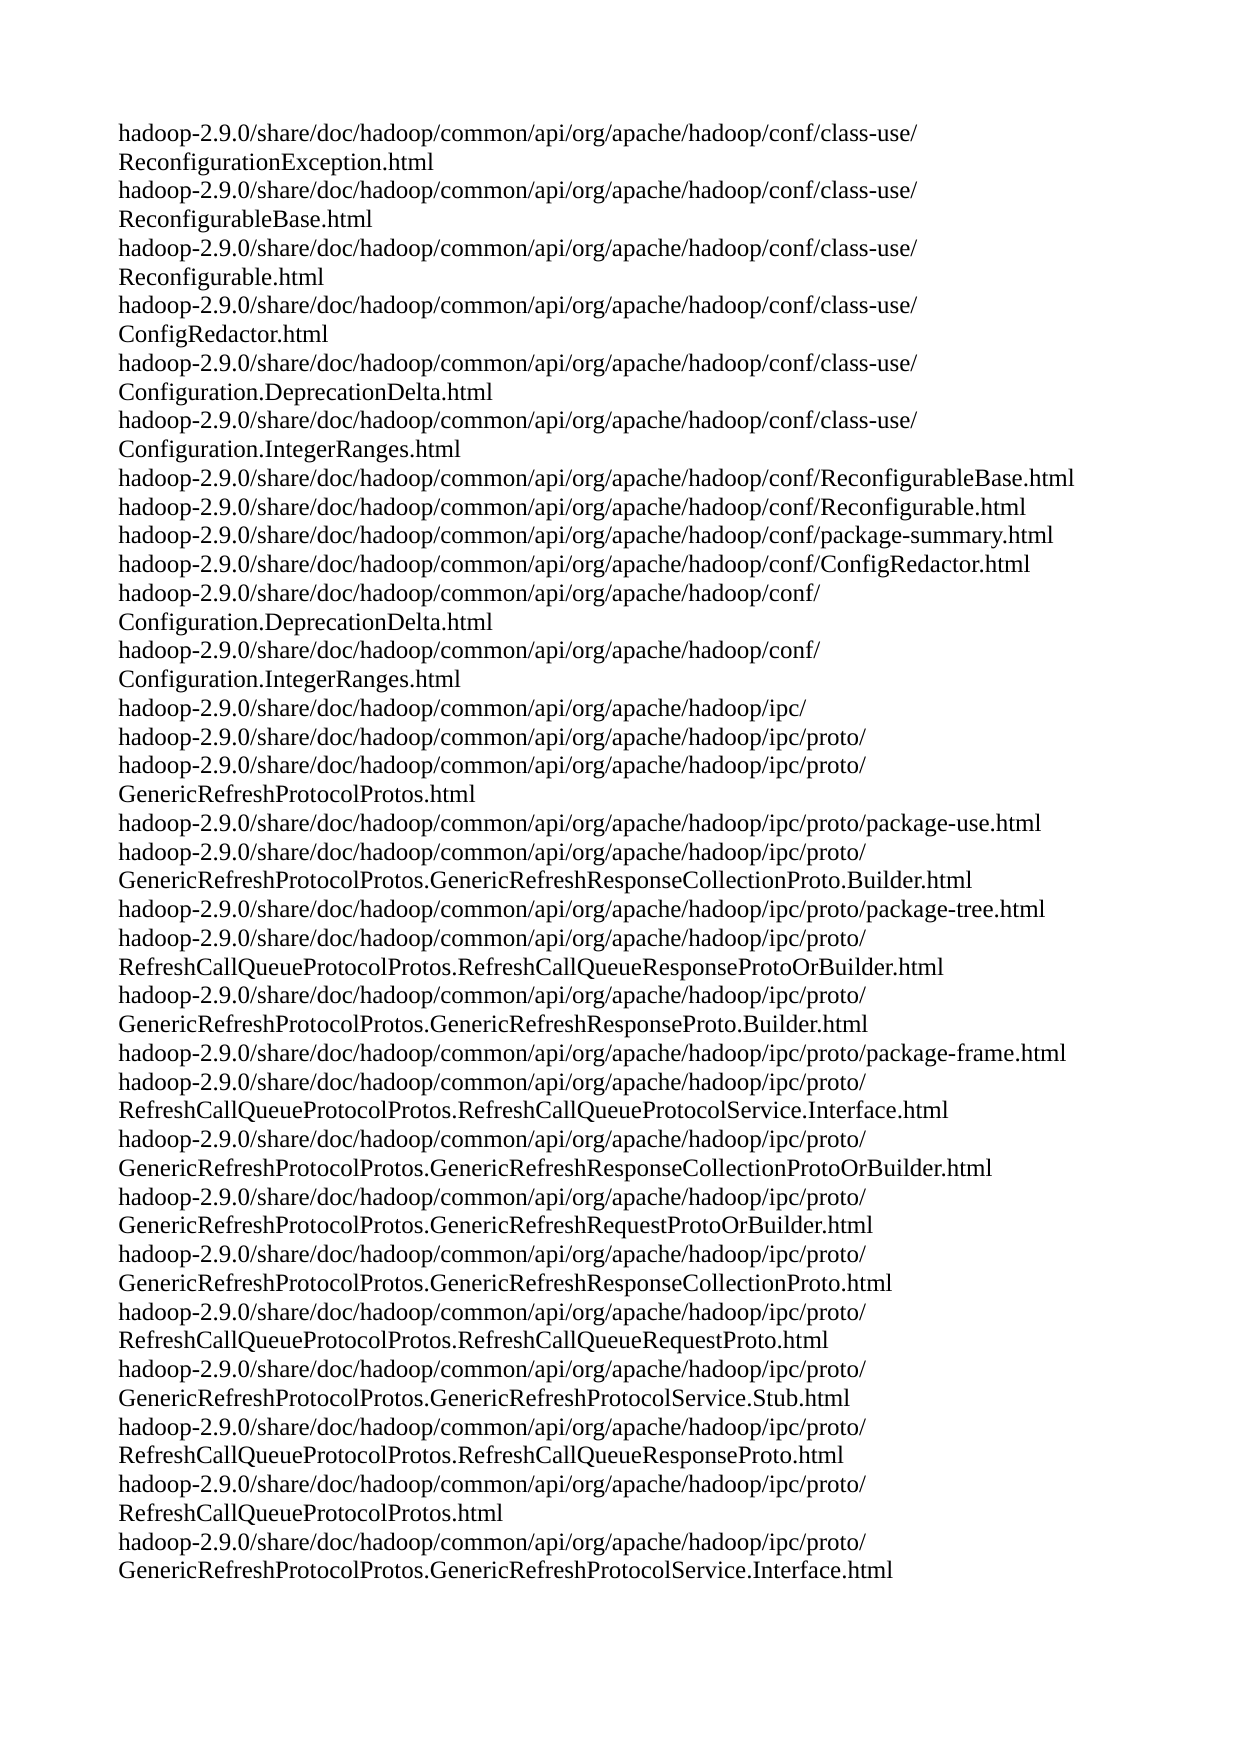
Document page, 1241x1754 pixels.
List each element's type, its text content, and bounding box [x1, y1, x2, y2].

text hadoop-2.9.0/share/doc/hadoop/common/api/org/apache/hadoop/conf/package-summary.html [118, 521, 1122, 549]
text hadoop-2.9.0/share/doc/hadoop/common/api/org/apache/hadoop/ipc/proto/RefreshCallQueueProtocolProtos.html [118, 1469, 1122, 1527]
text hadoop-2.9.0/share/doc/hadoop/common/api/org/apache/hadoop/conf/Reconfigurable.html [118, 492, 1122, 521]
text hadoop-2.9.0/share/doc/hadoop/common/api/org/apache/hadoop/ipc/proto/GenericRefreshProtocolProtos.GenericRefreshResponseCollectionProto.Builder.html [118, 837, 1122, 894]
text hadoop-2.9.0/share/doc/hadoop/common/api/org/apache/hadoop/ipc/proto/package-tree.html [118, 894, 1122, 923]
text hadoop-2.9.0/share/doc/hadoop/common/api/org/apache/hadoop/ipc/proto/package-frame.html [118, 1038, 1122, 1067]
text hadoop-2.9.0/share/doc/hadoop/common/api/org/apache/hadoop/conf/Configuration.IntegerRanges.html [118, 636, 1122, 693]
text hadoop-2.9.0/share/doc/hadoop/common/api/org/apache/hadoop/conf/Configuration.DeprecationDelta.html [118, 578, 1122, 636]
text hadoop-2.9.0/share/doc/hadoop/common/api/org/apache/hadoop/ipc/proto/RefreshCallQueueProtocolProtos.RefreshCallQueueProtocolService.Interface.html [118, 1067, 1122, 1124]
text hadoop-2.9.0/share/doc/hadoop/common/api/org/apache/hadoop/ipc/proto/GenericRefreshProtocolProtos.GenericRefreshProtocolService.Stub.html [118, 1354, 1122, 1412]
text hadoop-2.9.0/share/doc/hadoop/common/api/org/apache/hadoop/conf/class-use/Configuration.IntegerRanges.html [118, 406, 1122, 463]
text hadoop-2.9.0/share/doc/hadoop/common/api/org/apache/hadoop/ipc/proto/RefreshCallQueueProtocolProtos.RefreshCallQueueRequestProto.html [118, 1297, 1122, 1354]
text hadoop-2.9.0/share/doc/hadoop/common/api/org/apache/hadoop/ipc/proto/ [118, 722, 1122, 751]
text hadoop-2.9.0/share/doc/hadoop/common/api/org/apache/hadoop/ipc/proto/RefreshCallQueueProtocolProtos.RefreshCallQueueResponseProtoOrBuilder.html [118, 923, 1122, 981]
text hadoop-2.9.0/share/doc/hadoop/common/api/org/apache/hadoop/conf/class-use/Configuration.DeprecationDelta.html [118, 348, 1122, 406]
text hadoop-2.9.0/share/doc/hadoop/common/api/org/apache/hadoop/ipc/proto/RefreshCallQueueProtocolProtos.RefreshCallQueueResponseProto.html [118, 1412, 1122, 1469]
text hadoop-2.9.0/share/doc/hadoop/common/api/org/apache/hadoop/ipc/proto/package-use.html [118, 808, 1122, 837]
text hadoop-2.9.0/share/doc/hadoop/common/api/org/apache/hadoop/ipc/proto/GenericRefreshProtocolProtos.GenericRefreshResponseProto.Builder.html [118, 981, 1122, 1038]
text hadoop-2.9.0/share/doc/hadoop/common/api/org/apache/hadoop/conf/class-use/Reconfigurable.html [118, 233, 1122, 291]
text hadoop-2.9.0/share/doc/hadoop/common/api/org/apache/hadoop/ipc/ [118, 693, 1122, 722]
text hadoop-2.9.0/share/doc/hadoop/common/api/org/apache/hadoop/conf/ReconfigurableBase.html [118, 463, 1122, 492]
text hadoop-2.9.0/share/doc/hadoop/common/api/org/apache/hadoop/conf/class-use/ReconfigurableBase.html [118, 176, 1122, 233]
text hadoop-2.9.0/share/doc/hadoop/common/api/org/apache/hadoop/conf/ConfigRedactor.html [118, 549, 1122, 578]
text hadoop-2.9.0/share/doc/hadoop/common/api/org/apache/hadoop/ipc/proto/GenericRefreshProtocolProtos.GenericRefreshProtocolService.Interface.html [118, 1527, 1122, 1584]
text hadoop-2.9.0/share/doc/hadoop/common/api/org/apache/hadoop/conf/class-use/ConfigRedactor.html [118, 291, 1122, 348]
text hadoop-2.9.0/share/doc/hadoop/common/api/org/apache/hadoop/ipc/proto/GenericRefreshProtocolProtos.GenericRefreshResponseCollectionProtoOrBuilder.html [118, 1124, 1122, 1182]
text hadoop-2.9.0/share/doc/hadoop/common/api/org/apache/hadoop/ipc/proto/GenericRefreshProtocolProtos.GenericRefreshRequestProtoOrBuilder.html [118, 1182, 1122, 1239]
text hadoop-2.9.0/share/doc/hadoop/common/api/org/apache/hadoop/conf/class-use/ReconfigurationException.html [118, 118, 1122, 176]
text hadoop-2.9.0/share/doc/hadoop/common/api/org/apache/hadoop/ipc/proto/GenericRefreshProtocolProtos.html [118, 751, 1122, 808]
text hadoop-2.9.0/share/doc/hadoop/common/api/org/apache/hadoop/ipc/proto/GenericRefreshProtocolProtos.GenericRefreshResponseCollectionProto.html [118, 1239, 1122, 1297]
